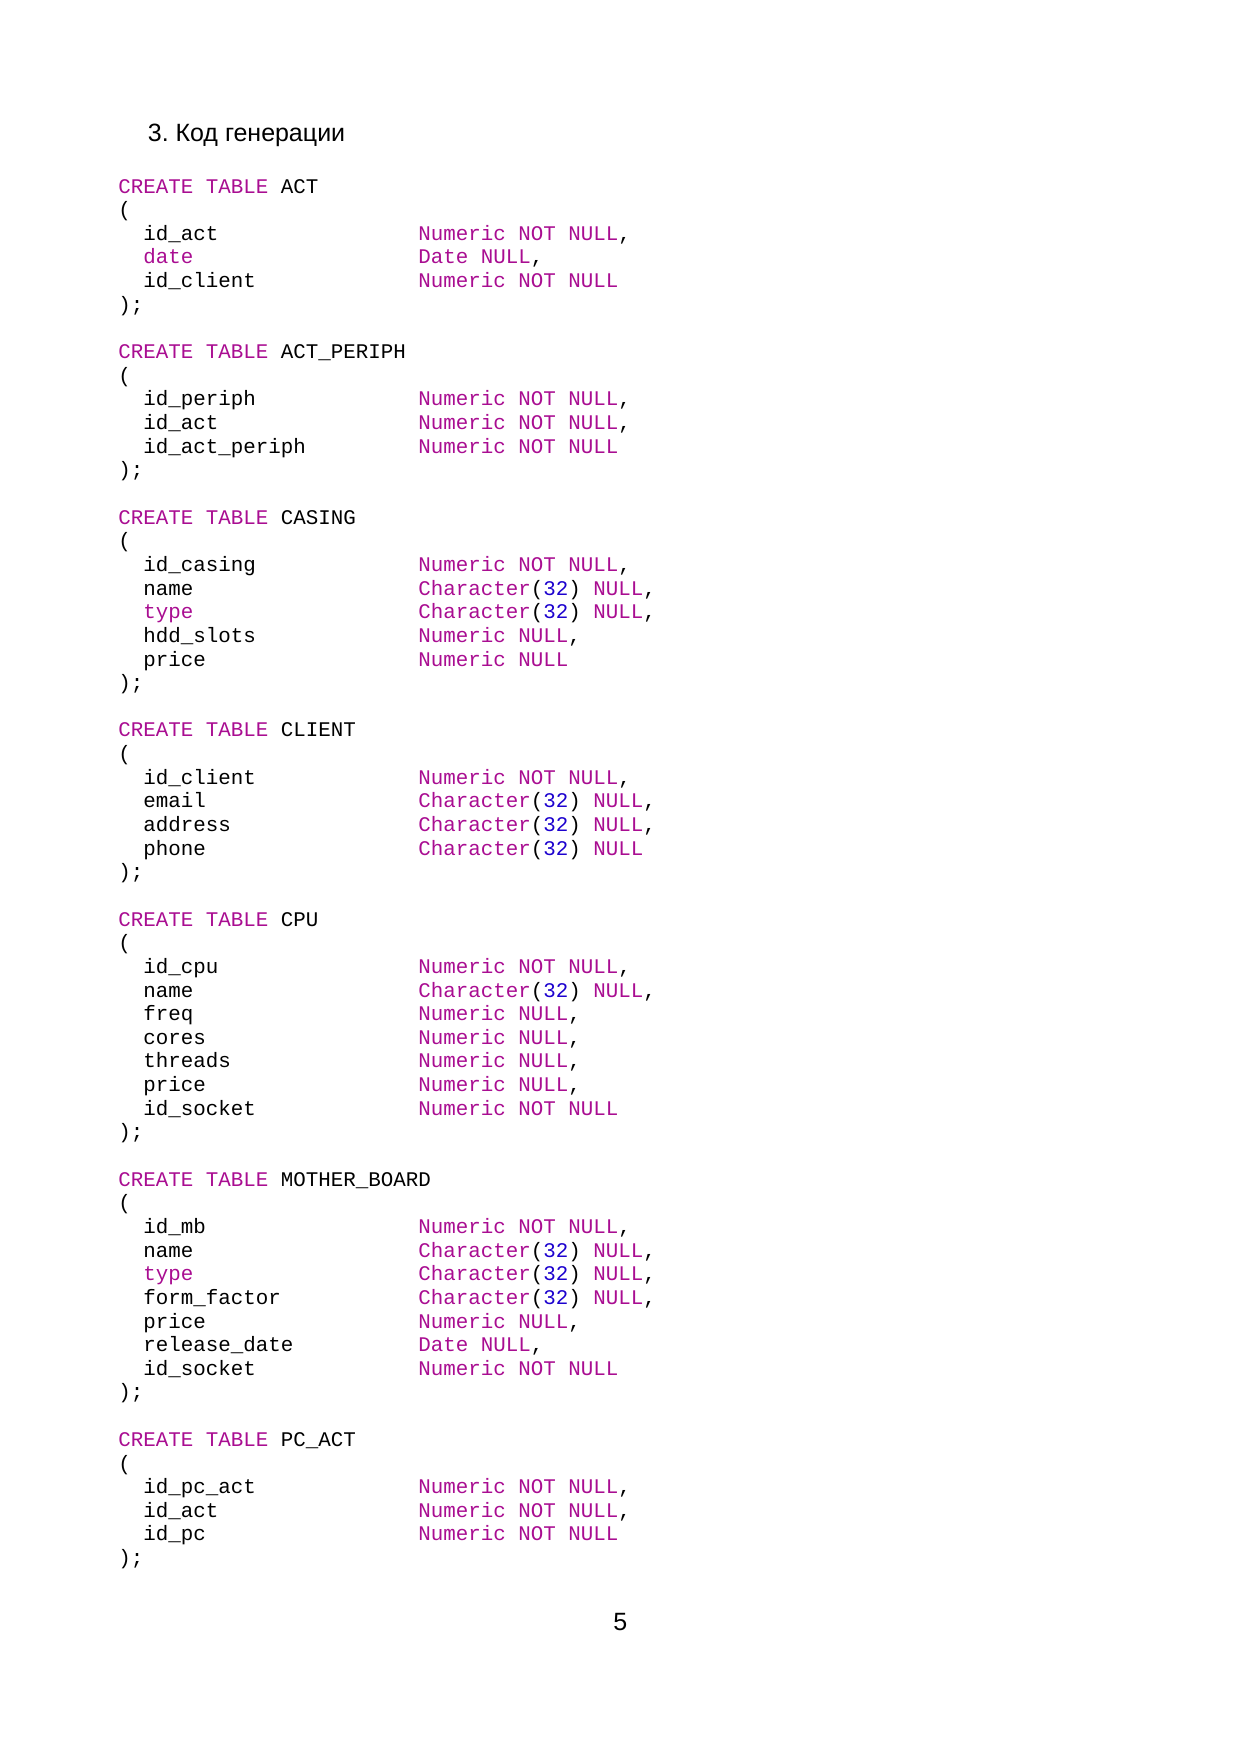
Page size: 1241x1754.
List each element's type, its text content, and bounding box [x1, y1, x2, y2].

text price Numeric NULL, [118, 1074, 1122, 1098]
text ( [118, 1192, 1122, 1216]
text ( [118, 932, 1122, 956]
text id_casing Numeric NOT NULL, [118, 554, 1122, 578]
text cores Numeric NULL, [118, 1027, 1122, 1051]
text id_act Numeric NOT NULL, [118, 223, 1122, 247]
text CREATE TABLE CASING [118, 507, 1122, 530]
text CREATE TABLE CLIENT [118, 719, 1122, 743]
text ( [118, 1452, 1122, 1476]
text type Character(32) NULL, [118, 601, 1122, 625]
text release_date Date NULL, [118, 1334, 1122, 1358]
text ); [118, 672, 1122, 696]
text ); [118, 1382, 1122, 1405]
text id_act_periph Numeric NOT NULL [118, 436, 1122, 459]
text CREATE TABLE CPU [118, 909, 1122, 932]
text id_socket Numeric NOT NULL [118, 1358, 1122, 1382]
text ); [118, 861, 1122, 885]
text name Character(32) NULL, [118, 979, 1122, 1003]
text 3. Код генерации [118, 118, 1122, 147]
text type Character(32) NULL, [118, 1263, 1122, 1287]
text id_client Numeric NOT NULL [118, 270, 1122, 294]
text id_act Numeric NOT NULL, [118, 412, 1122, 436]
text CREATE TABLE ACT_PERIPH [118, 341, 1122, 365]
text price Numeric NULL [118, 648, 1122, 672]
text id_act Numeric NOT NULL, [118, 1500, 1122, 1523]
text address Character(32) NULL, [118, 814, 1122, 838]
text name Character(32) NULL, [118, 578, 1122, 601]
text ); [118, 1547, 1122, 1571]
text id_pc Numeric NOT NULL [118, 1523, 1122, 1547]
text ( [118, 530, 1122, 554]
text id_periph Numeric NOT NULL, [118, 388, 1122, 412]
text id_socket Numeric NOT NULL [118, 1098, 1122, 1121]
text CREATE TABLE MOTHER_BOARD [118, 1169, 1122, 1192]
text CREATE TABLE ACT [118, 176, 1122, 199]
text id_client Numeric NOT NULL, [118, 767, 1122, 790]
text form_factor Character(32) NULL, [118, 1287, 1122, 1311]
text phone Character(32) NULL [118, 838, 1122, 861]
text CREATE TABLE PC_ACT [118, 1429, 1122, 1452]
text ); [118, 459, 1122, 483]
text ( [118, 743, 1122, 767]
text id_mb Numeric NOT NULL, [118, 1216, 1122, 1240]
text price Numeric NULL, [118, 1311, 1122, 1334]
text threads Numeric NULL, [118, 1051, 1122, 1074]
text ); [118, 294, 1122, 317]
text date Date NULL, [118, 247, 1122, 270]
text ( [118, 365, 1122, 388]
text email Character(32) NULL, [118, 790, 1122, 814]
text id_cpu Numeric NOT NULL, [118, 956, 1122, 979]
text ); [118, 1121, 1122, 1145]
text id_pc_act Numeric NOT NULL, [118, 1476, 1122, 1500]
text ( [118, 199, 1122, 223]
text freq Numeric NULL, [118, 1003, 1122, 1027]
text name Character(32) NULL, [118, 1240, 1122, 1263]
text hdd_slots Numeric NULL, [118, 625, 1122, 648]
